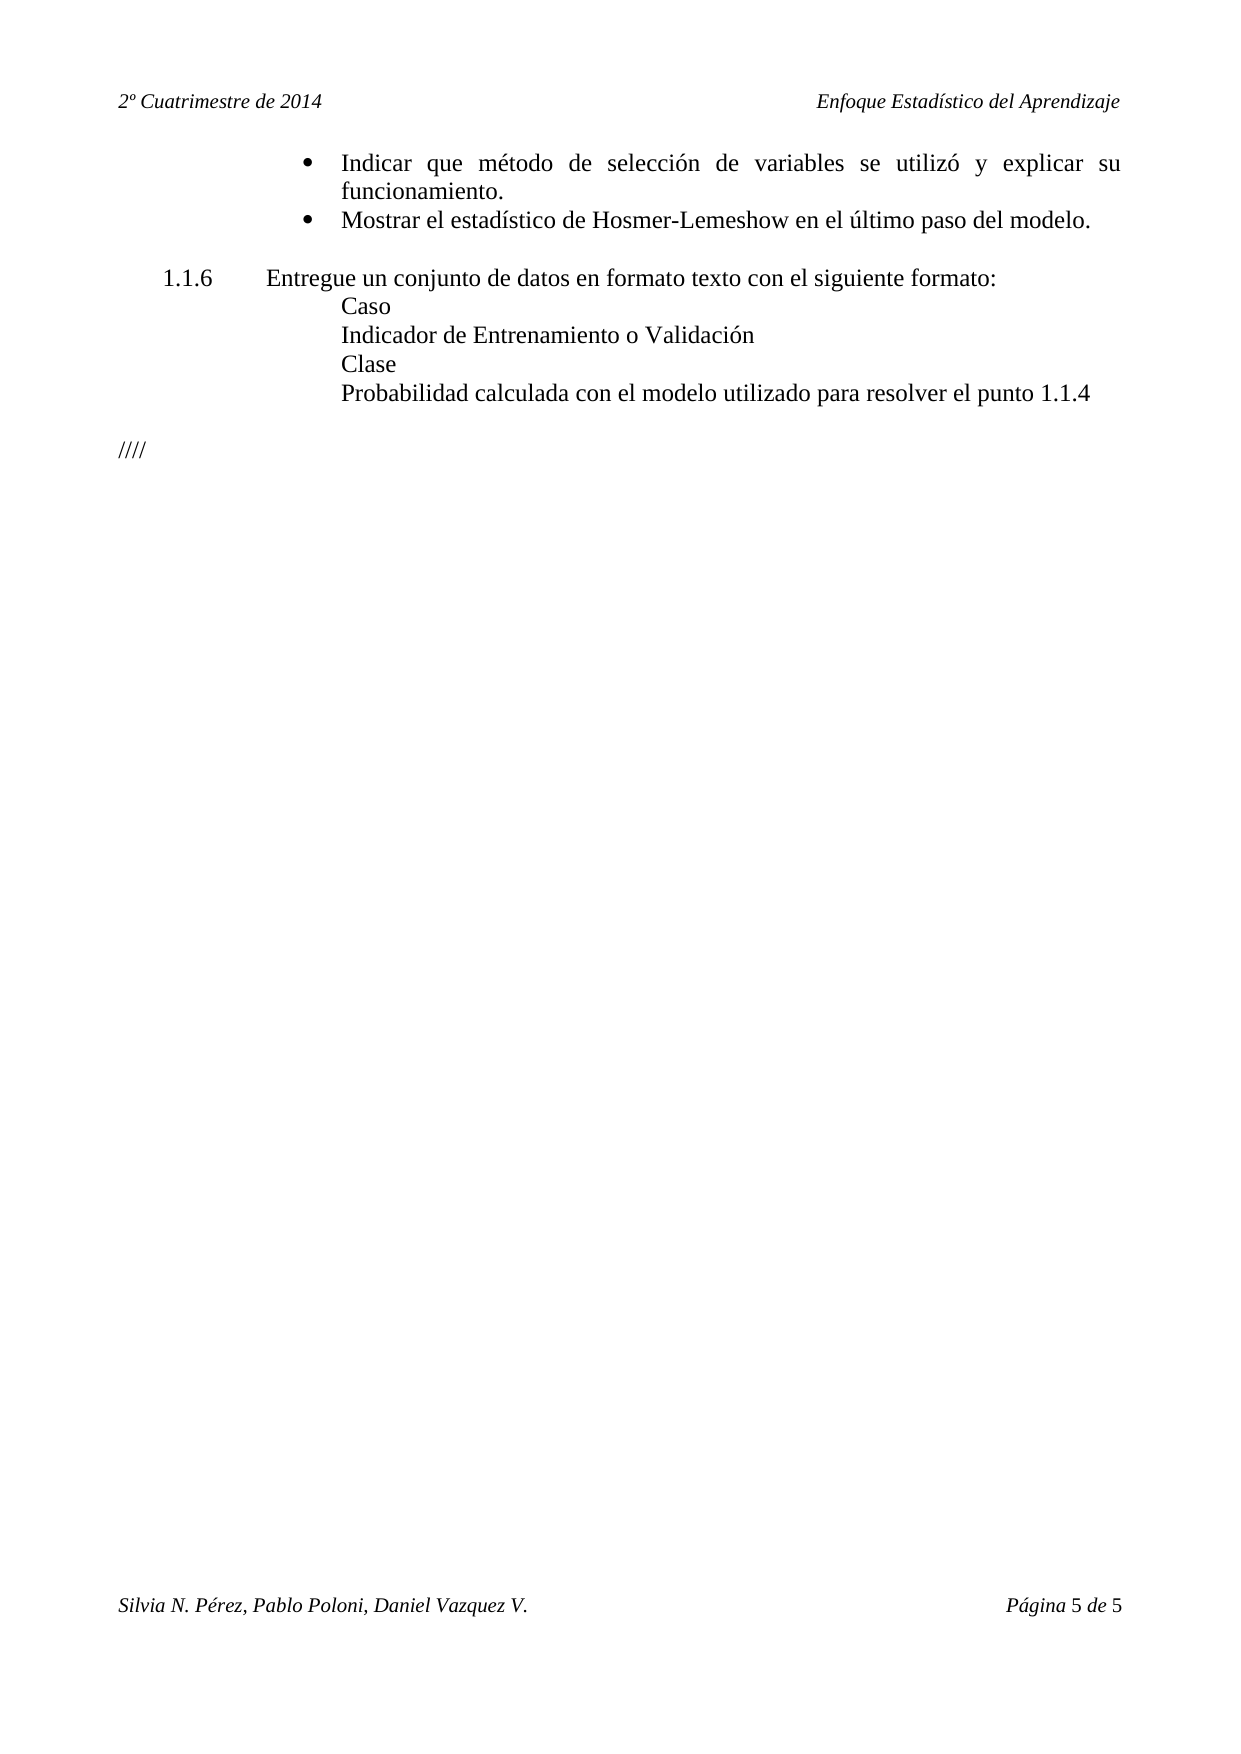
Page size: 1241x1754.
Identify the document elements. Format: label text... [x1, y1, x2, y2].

list Clase [341, 349, 1122, 378]
list Caso [341, 291, 1122, 320]
list Indicador de Entrenamiento o Validación [341, 320, 1122, 349]
list Entregue un conjunto de datos en formato texto con el siguiente formato: [162, 263, 1122, 291]
text //// [118, 435, 1122, 464]
list Mostrar el estadístico de Hosmer-Lemeshow en el último paso del modelo. [303, 205, 1122, 234]
list Probabilidad calculada con el modelo utilizado para resolver el punto 1.1.4 [341, 378, 1122, 406]
list Indicar que método de selección de variables se utilizó y explicar su funcionamiento. [303, 148, 1122, 205]
